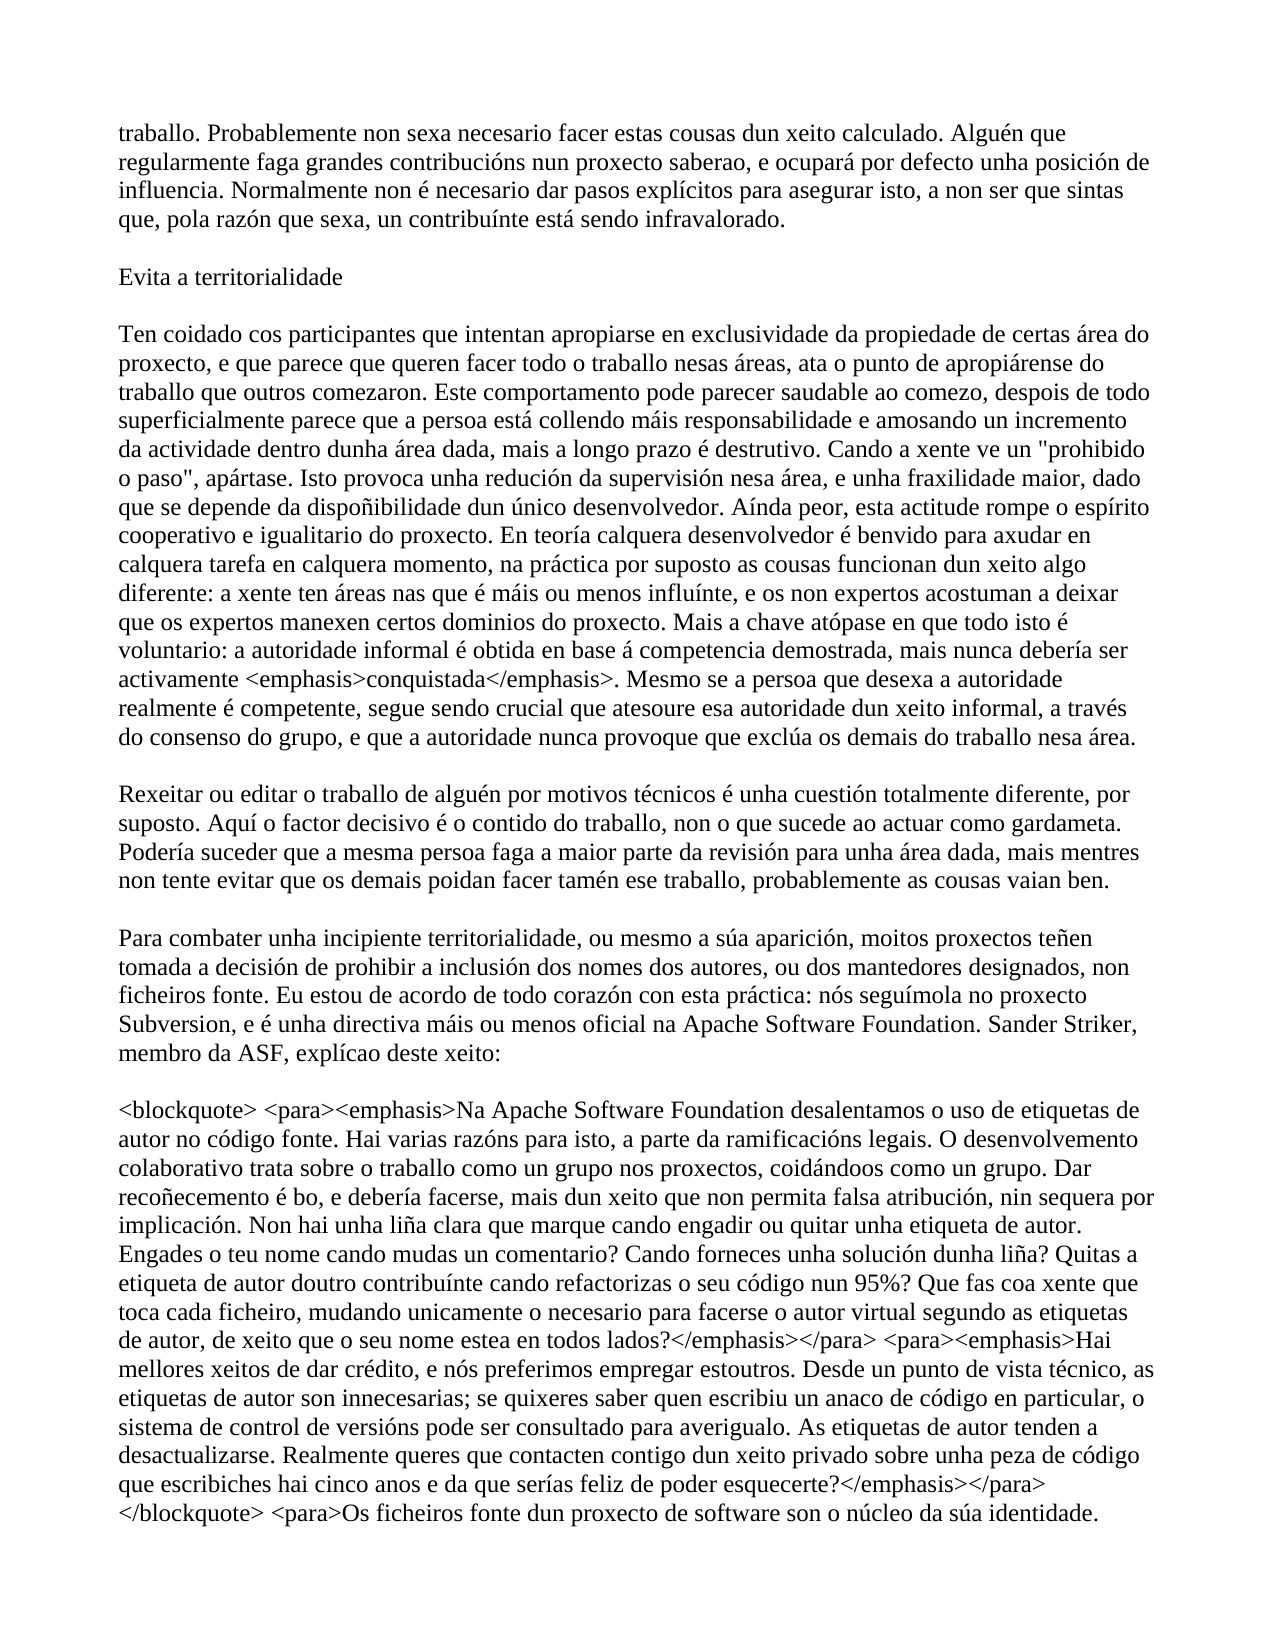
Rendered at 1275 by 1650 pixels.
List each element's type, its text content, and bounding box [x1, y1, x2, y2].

text Ten coidado cos participantes que intentan apropiarse en exclusividade da propiedade de certas área do proxecto, e que parece que queren facer todo o traballo nesas áreas, ata o punto de apropiárense do traballo que outros comezaron. Este comportamento pode parecer saudable ao comezo, despois de todo superficialmente parece que a persoa está collendo máis responsabilidade e amosando un incremento da actividade dentro dunha área dada, mais a longo prazo é destrutivo. Cando a xente ve un "prohibido o paso", apártase. Isto provoca unha redución da supervisión nesa área, e unha fraxilidade maior, dado que se depende da dispoñibilidade dun único desenvolvedor. Aínda peor, esta actitude rompe o espírito cooperativo e igualitario do proxecto. En teoría calquera desenvolvedor é benvido para axudar en calquera tarefa en calquera momento, na práctica por suposto as cousas funcionan dun xeito algo diferente: a xente ten áreas nas que é máis ou menos influínte, e os non expertos acostuman a deixar que os expertos manexen certos dominios do proxecto. Mais a chave atópase en que todo isto é voluntario: a autoridade informal é obtida en base á competencia demostrada, mais nunca debería ser activamente <emphasis>conquistada</emphasis>. Mesmo se a persoa que desexa a autoridade realmente é competente, segue sendo crucial que atesoure esa autoridade dun xeito informal, a través do consenso do grupo, e que a autoridade nunca provoque que exclúa os demais do traballo nesa área. [118, 319, 1157, 751]
text <blockquote> <para><emphasis>Na Apache Software Foundation desalentamos o uso de etiquetas de autor no código fonte. Hai varias razóns para isto, a parte da ramificacións legais. O desenvolvemento colaborativo trata sobre o traballo como un grupo nos proxectos, coidándoos como un grupo. Dar recoñecemento é bo, e debería facerse, mais dun xeito que non permita falsa atribución, nin sequera por implicación. Non hai unha liña clara que marque cando engadir ou quitar unha etiqueta de autor. Engades o teu nome cando mudas un comentario? Cando forneces unha solución dunha liña? Quitas a etiqueta de autor doutro contribuínte cando refactorizas o seu código nun 95%? Que fas coa xente que toca cada ficheiro, mudando unicamente o necesario para facerse o autor virtual segundo as etiquetas de autor, de xeito que o seu nome estea en todos lados?</emphasis></para> <para><emphasis>Hai mellores xeitos de dar crédito, e nós preferimos empregar estoutros. Desde un punto de vista técnico, as etiquetas de autor son innecesarias; se quixeres saber quen escribiu un anaco de código en particular, o sistema de control de versións pode ser consultado para averigualo. As etiquetas de autor tenden a desactualizarse. Realmente queres que contacten contigo dun xeito privado sobre unha peza de código que escribiches hai cinco anos e da que serías feliz de poder esquecerte?</emphasis></para> </blockquote> <para>Os ficheiros fonte dun proxecto de software son o núcleo da súa identidade. [118, 1096, 1157, 1527]
text traballo. Probablemente non sexa necesario facer estas cousas dun xeito calculado. Alguén que regularmente faga grandes contribucións nun proxecto saberao, e ocupará por defecto unha posición de influencia. Normalmente non é necesario dar pasos explícitos para asegurar isto, a non ser que sintas que, pola razón que sexa, un contribuínte está sendo infravalorado. [118, 118, 1157, 233]
text Rexeitar ou editar o traballo de alguén por motivos técnicos é unha cuestión totalmente diferente, por suposto. Aquí o factor decisivo é o contido do traballo, non o que sucede ao actuar como gardameta. Podería suceder que a mesma persoa faga a maior parte da revisión para unha área dada, mais mentres non tente evitar que os demais poidan facer tamén ese traballo, probablemente as cousas vaian ben. [118, 779, 1157, 894]
text Para combater unha incipiente territorialidade, ou mesmo a súa aparición, moitos proxectos teñen tomada a decisión de prohibir a inclusión dos nomes dos autores, ou dos mantedores designados, non ficheiros fonte. Eu estou de acordo de todo corazón con esta práctica: nós seguímola no proxecto Subversion, e é unha directiva máis ou menos oficial na Apache Software Foundation. Sander Striker, membro da ASF, explícao deste xeito: [118, 923, 1157, 1067]
text Evita a territorialidade [118, 262, 1157, 291]
